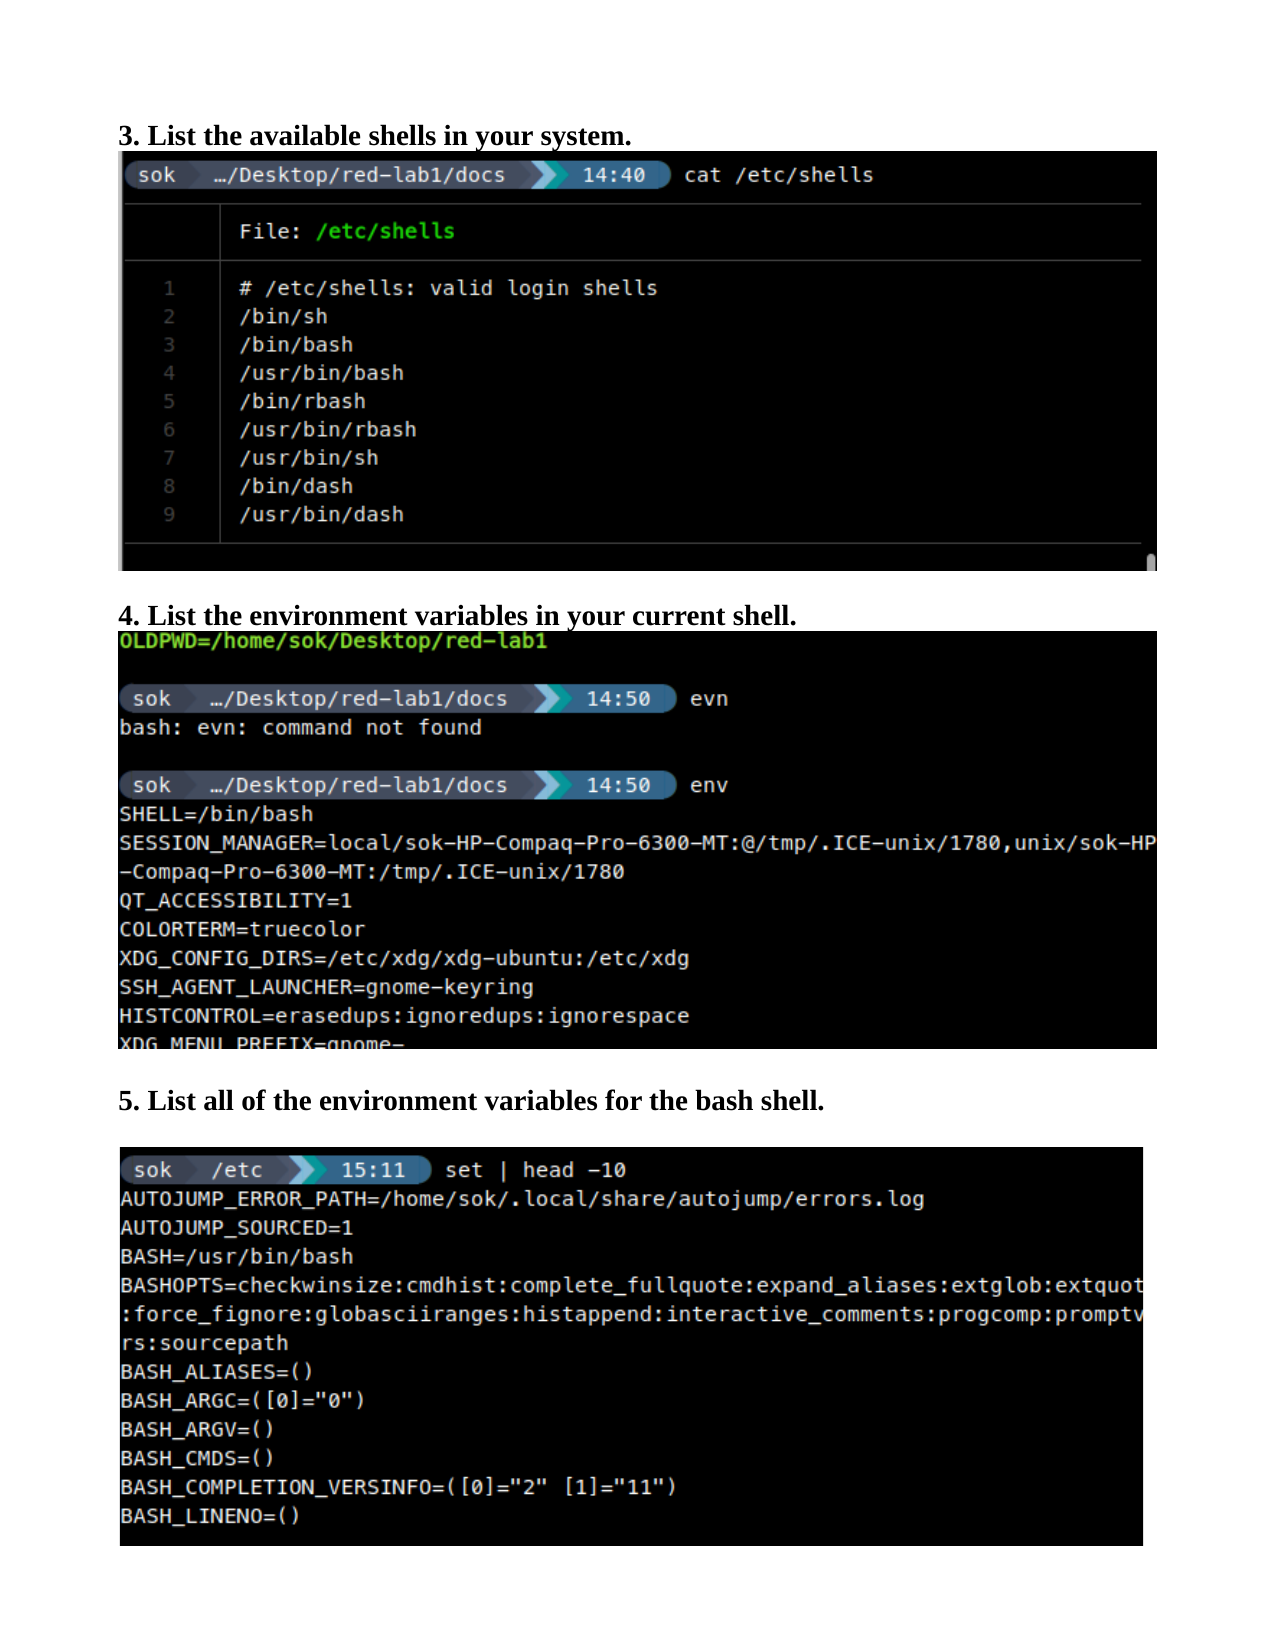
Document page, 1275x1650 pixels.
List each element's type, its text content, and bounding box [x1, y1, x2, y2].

picture [119, 1147, 1144, 1546]
text 4. List the environment variables in your current shell. [118, 598, 1157, 631]
picture [118, 151, 1157, 571]
picture [118, 631, 1157, 1049]
text 3. List the available shells in your system. [118, 118, 1157, 151]
text 5. List all of the environment variables for the bash shell. [118, 1083, 1157, 1116]
